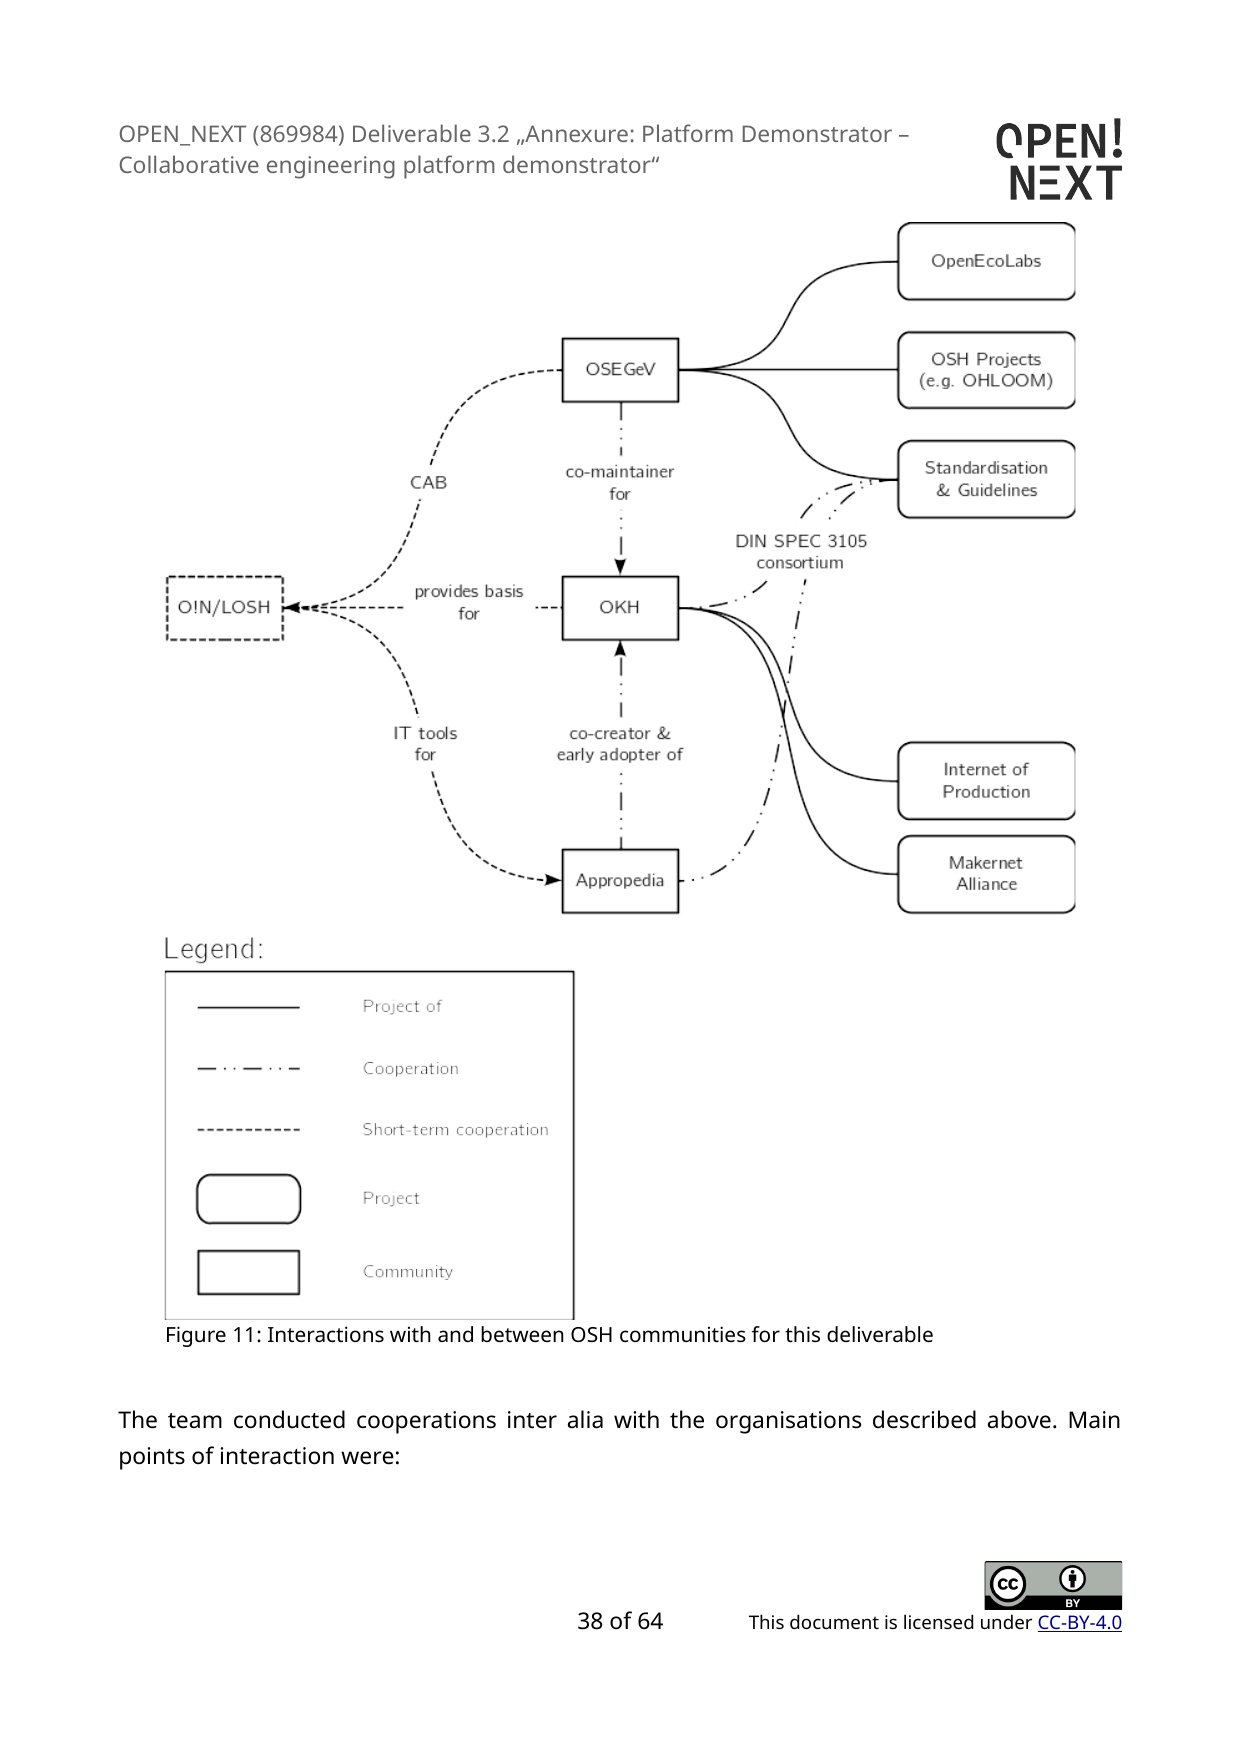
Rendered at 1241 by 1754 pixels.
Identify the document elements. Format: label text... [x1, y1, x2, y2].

picture [984, 1561, 1123, 1610]
picture [164, 222, 1076, 1320]
text Figure 11: Interactions with and between OSH communities for this deliverable [165, 1320, 1075, 1348]
text The team conducted cooperations inter alia with the organisations described above. Main points of interaction were: [118, 1404, 1122, 1471]
